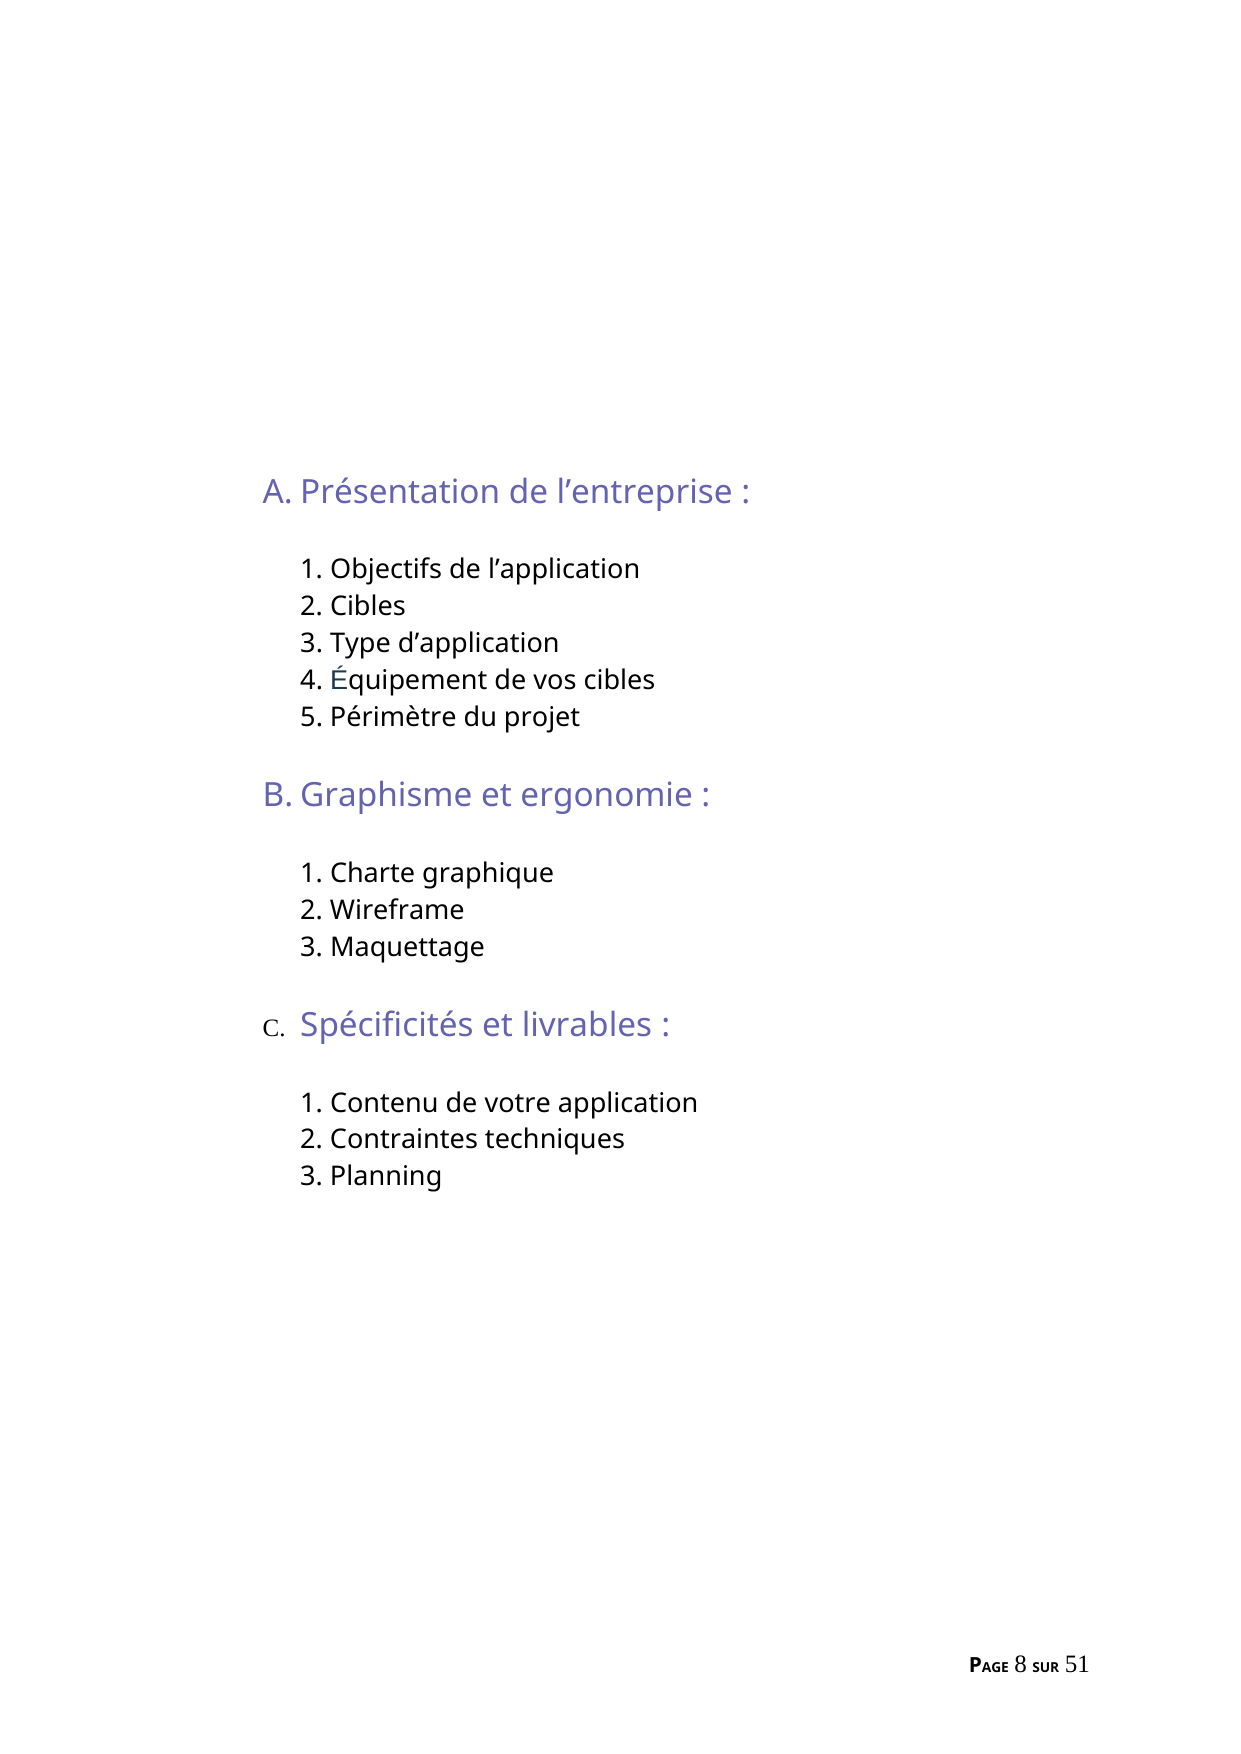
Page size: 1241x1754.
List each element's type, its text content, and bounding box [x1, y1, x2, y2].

text 2. Wireframe [300, 890, 1090, 927]
text 1. Charte graphique [300, 853, 1090, 890]
text 3. Maquettage [300, 927, 1090, 964]
text 1. Objectifs de l’application [225, 550, 1090, 587]
list Spécificités et livrables : [262, 1001, 1090, 1046]
text 5. Périmètre du projet [225, 697, 1090, 734]
text 2. Contraintes techniques [300, 1120, 1090, 1157]
text 3. Type d’application [225, 623, 1090, 660]
text 3. Planning [300, 1157, 1090, 1194]
text 2. Cibles [225, 587, 1090, 623]
list Graphisme et ergonomie : [262, 771, 1090, 816]
text 1. Contenu de votre application [300, 1083, 1090, 1120]
text 4. Équipement de vos cibles [225, 660, 1090, 697]
list Présentation de l’entreprise : [262, 467, 1090, 513]
